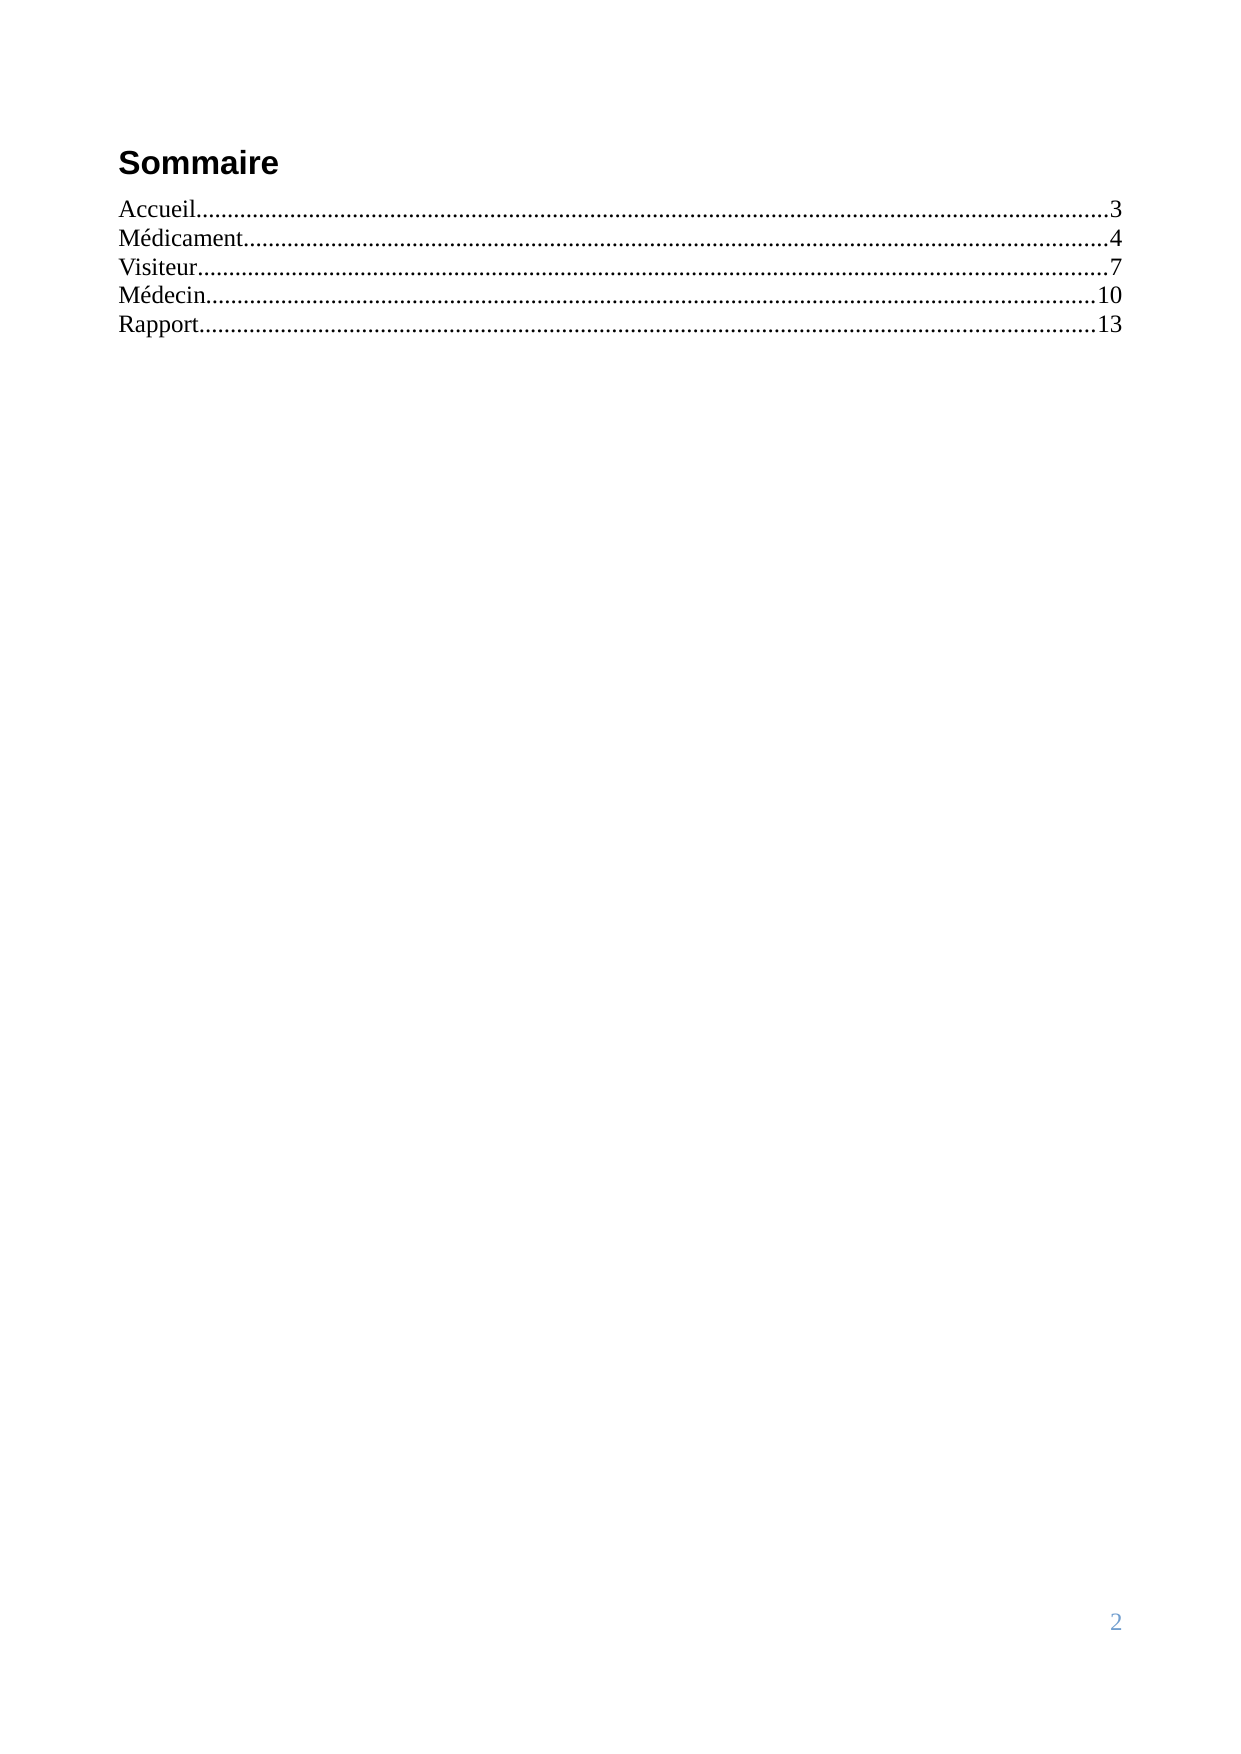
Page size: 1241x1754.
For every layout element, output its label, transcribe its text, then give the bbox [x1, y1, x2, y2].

text Médecin 10 [118, 280, 1122, 309]
text Rapport 13 [118, 309, 1122, 338]
text Médicament 4 [118, 223, 1122, 252]
text Accueil 3 [118, 194, 1122, 223]
text Visiteur 7 [118, 252, 1122, 280]
subtitle Sommaire [118, 143, 1122, 182]
